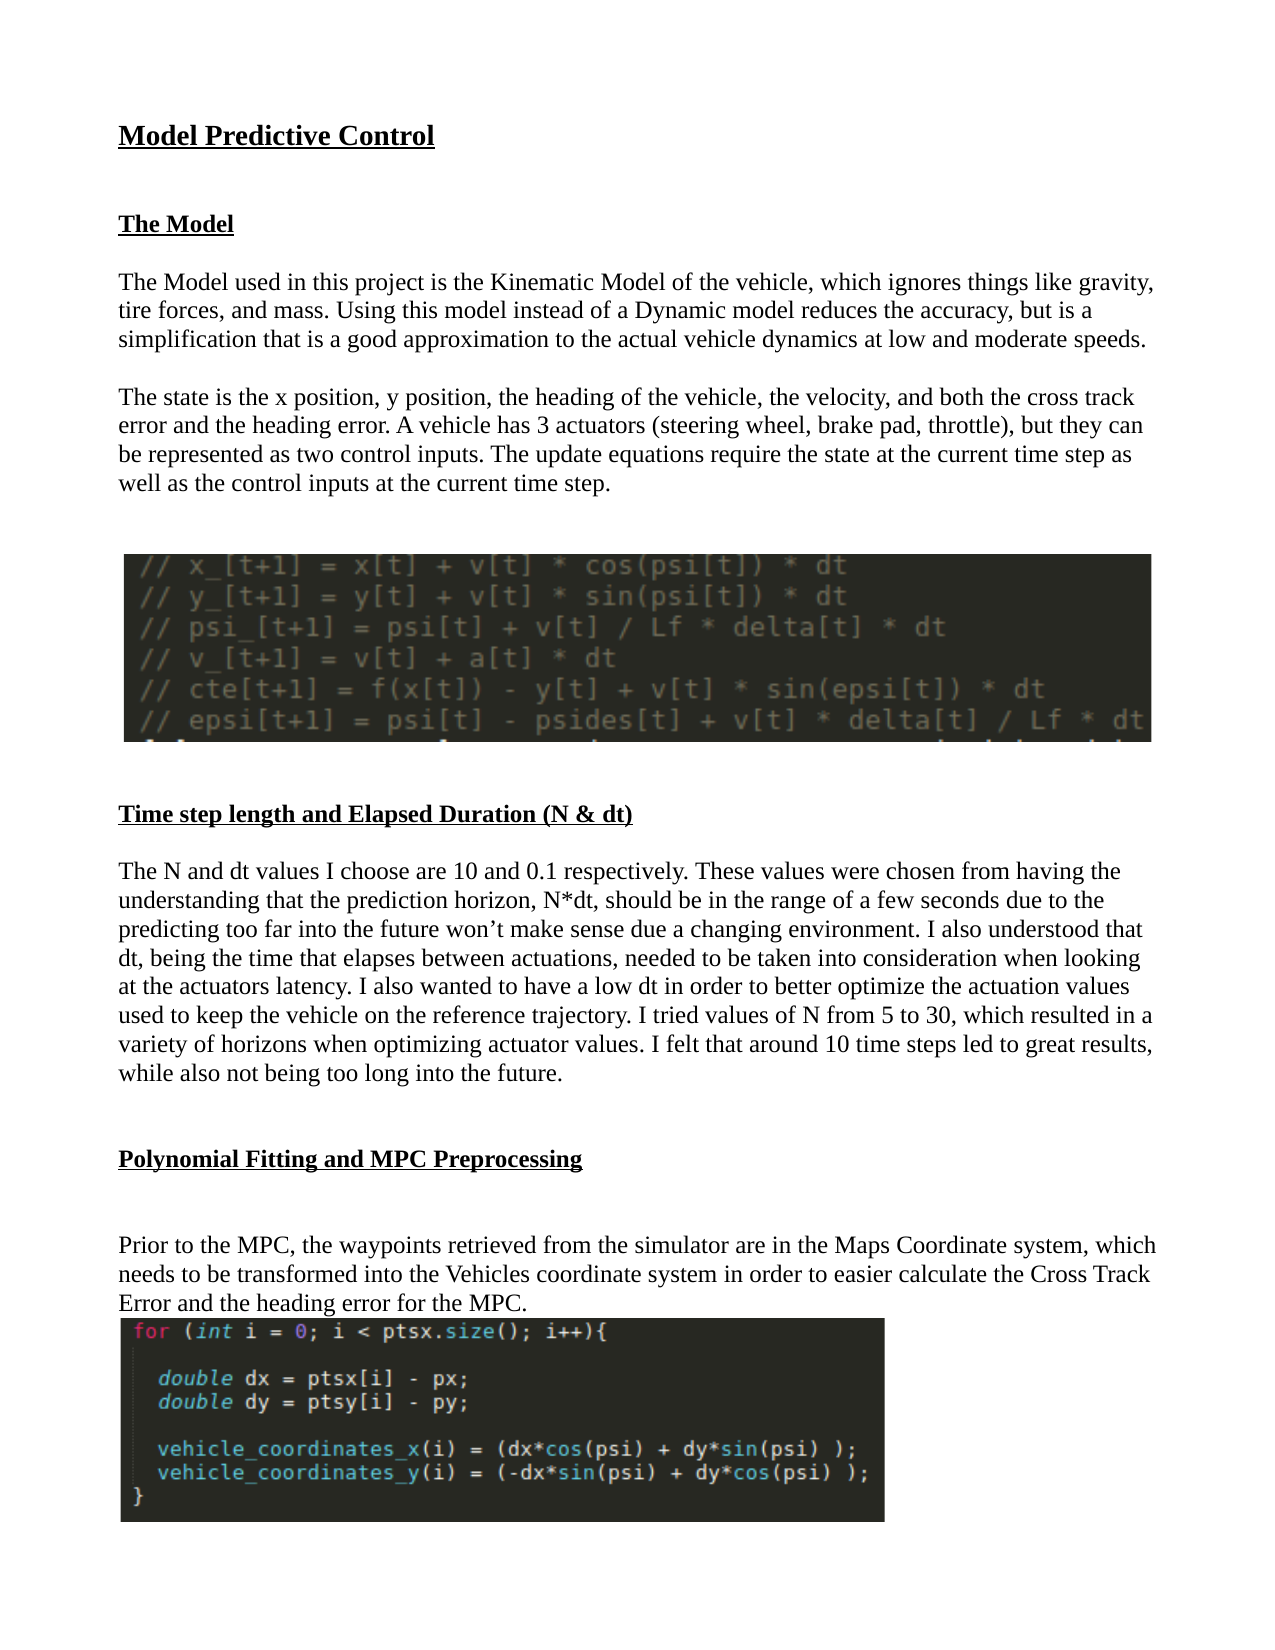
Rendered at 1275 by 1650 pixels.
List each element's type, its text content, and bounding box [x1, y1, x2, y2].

picture [120, 1318, 885, 1522]
text Model Predictive Control [118, 118, 1157, 152]
text Polynomial Fitting and MPC Preprocessing [118, 1144, 1157, 1173]
text The Model used in this project is the Kinematic Model of the vehicle, which ignores things like gravity, tire forces, and mass. Using this model instead of a Dynamic model reduces the accuracy, but is a simplification that is a good approximation to the actual vehicle dynamics at low and moderate speeds. [118, 267, 1157, 353]
picture [123, 554, 1152, 742]
text The state is the x position, y position, the heading of the vehicle, the velocity, and both the cross track error and the heading error. A vehicle has 3 actuators (steering wheel, brake pad, throttle), but they can be represented as two control inputs. The update equations require the state at the current time step as well as the control inputs at the current time step. [118, 382, 1157, 497]
text The Model [118, 209, 1157, 238]
text The N and dt values I choose are 10 and 0.1 respectively. These values were chosen from having the understanding that the prediction horizon, N*dt, should be in the range of a few seconds due to the predicting too far into the future won’t make sense due a changing environment. I also understood that dt, being the time that elapses between actuations, needed to be taken into consideration when looking at the actuators latency. I also wanted to have a low dt in order to better optimize the actuation values used to keep the vehicle on the reference trajectory. I tried values of N from 5 to 30, which resulted in a variety of horizons when optimizing actuator values. I felt that around 10 time steps led to great results, while also not being too long into the future. [118, 856, 1157, 1086]
text Time step length and Elapsed Duration (N & dt) [118, 799, 1157, 828]
text Prior to the MPC, the waypoints retrieved from the simulator are in the Maps Coordinate system, which needs to be transformed into the Vehicles coordinate system in order to easier calculate the Cross Track Error and the heading error for the MPC. [118, 1230, 1157, 1316]
